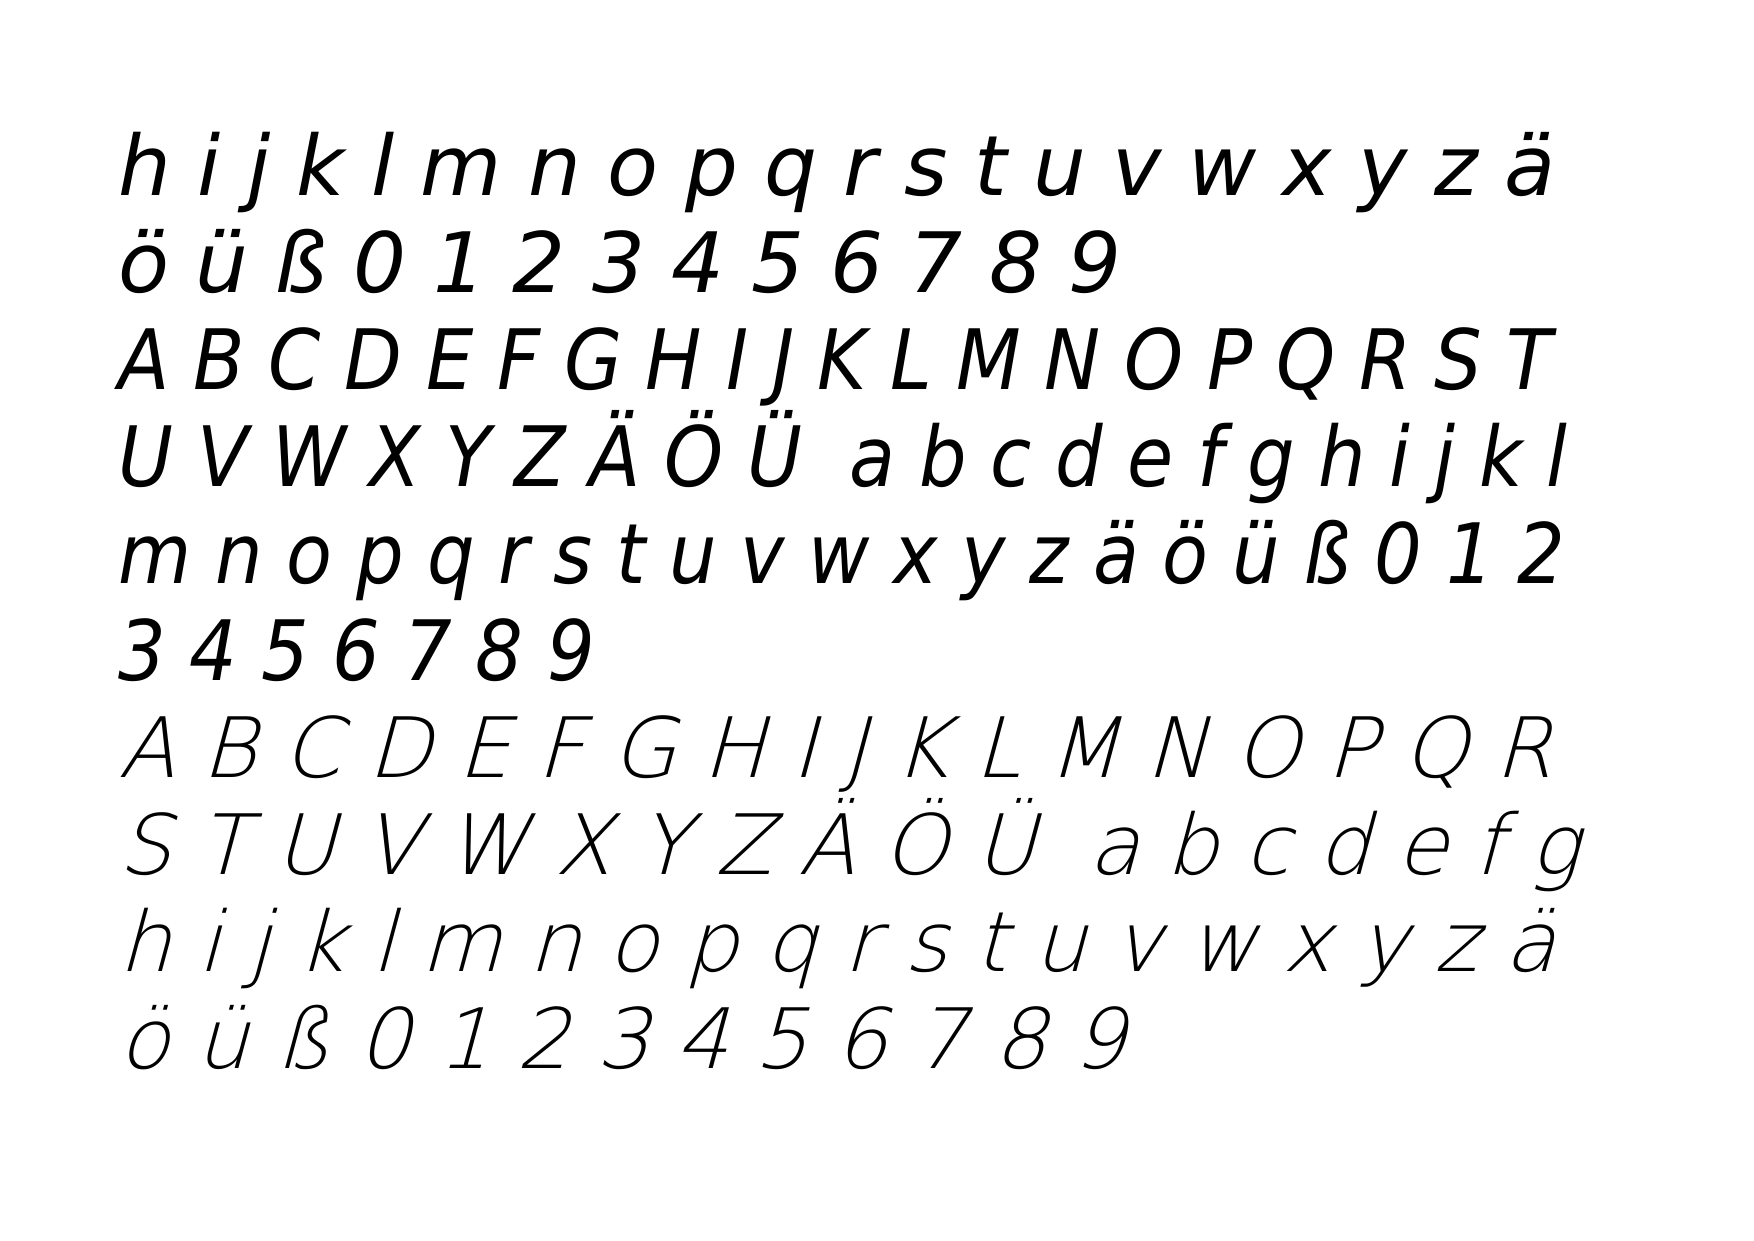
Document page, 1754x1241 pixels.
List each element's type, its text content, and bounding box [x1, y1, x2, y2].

text h i j k l m n o p q r s t u v w x y z ä ö ü ß 0 1 2 3 4 5 6 7 8 9 [118, 118, 1635, 312]
text A B C D E F G H I J K L M N O P Q R S T U V W X Y Z Ä Ö Ü a b c d e f g h i j k l m n o p q r s t u v w x y z ä ö ü ß 0 1 2 3 4 5 6 7 8 9 [118, 700, 1635, 1088]
text A B C D E F G H I J K L M N O P Q R S T U V W X Y Z Ä Ö Ü a b c d e f g h i j k l m n o p q r s t u v w x y z ä ö ü ß 0 1 2 3 4 5 6 7 8 9 [118, 312, 1635, 700]
